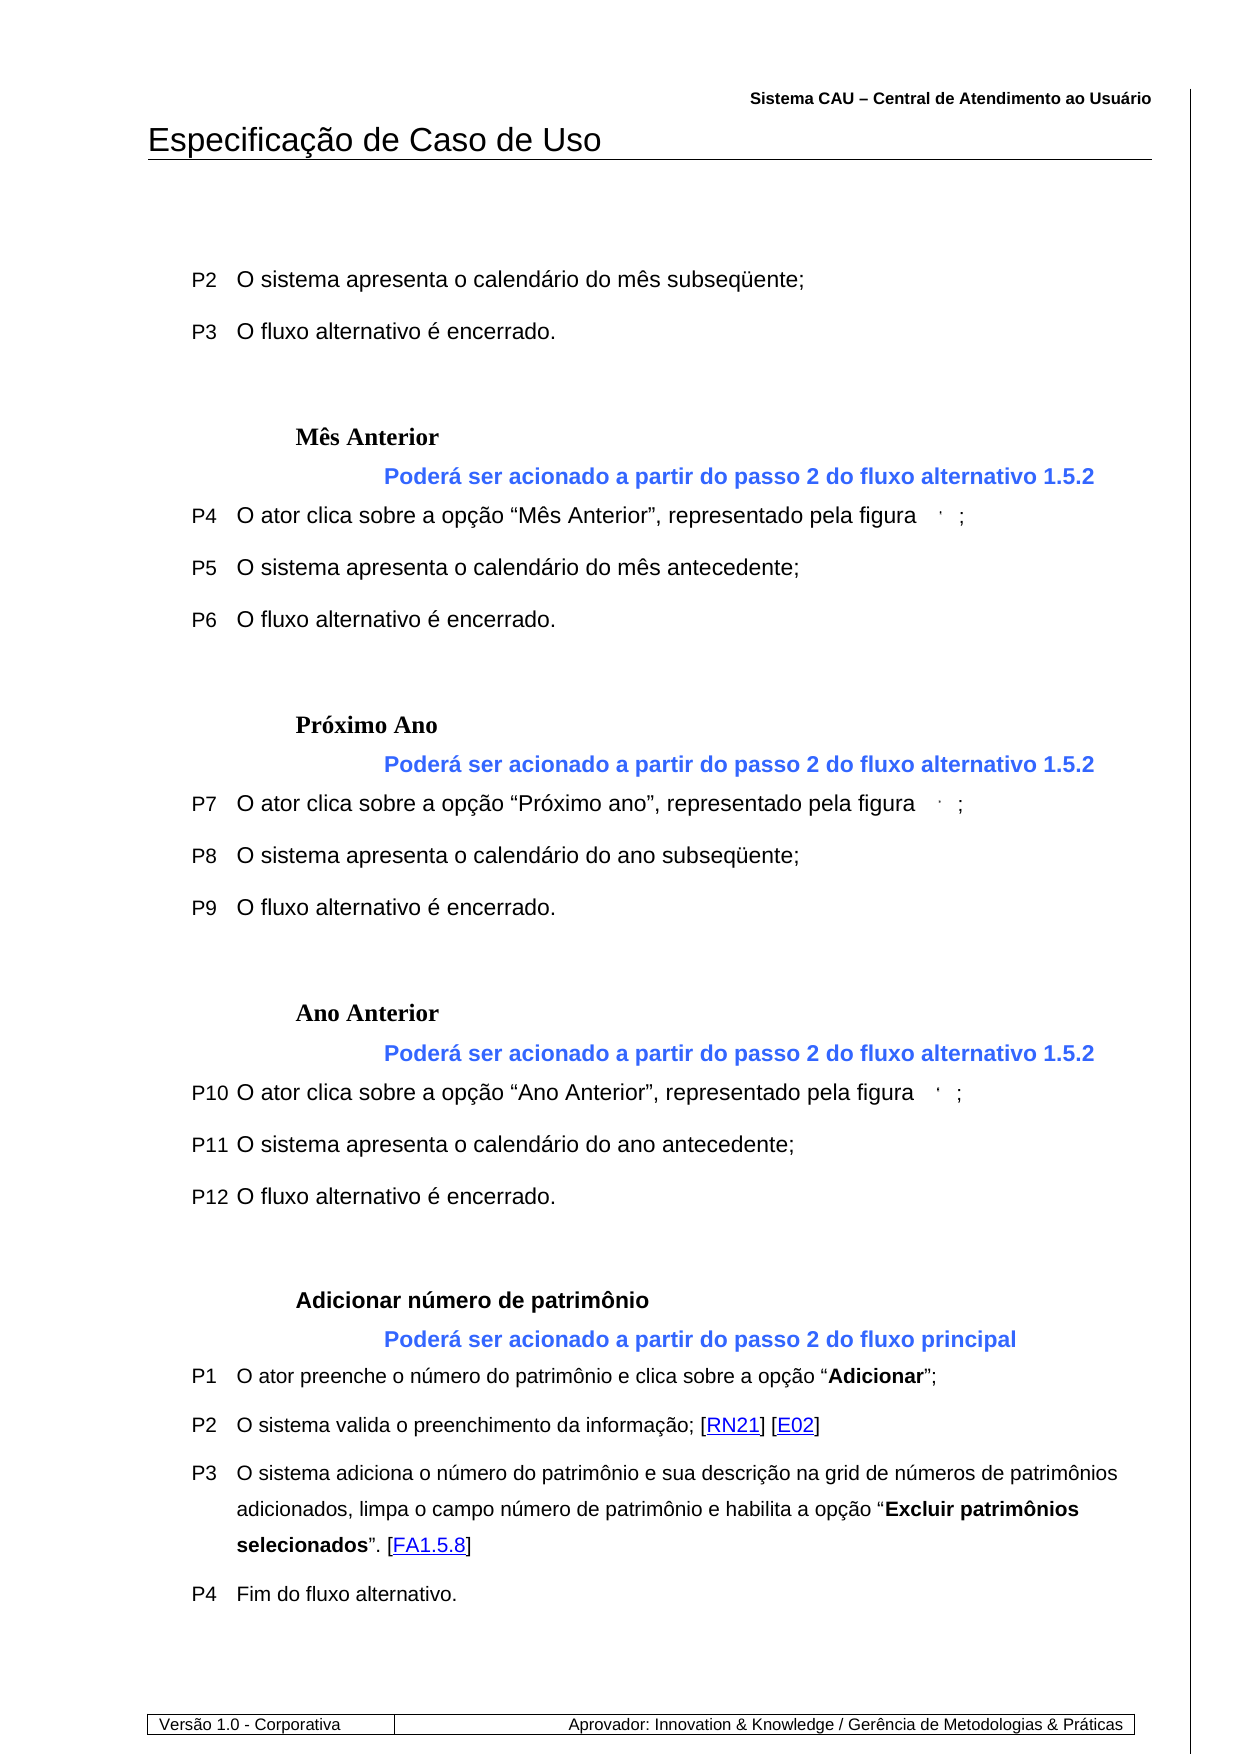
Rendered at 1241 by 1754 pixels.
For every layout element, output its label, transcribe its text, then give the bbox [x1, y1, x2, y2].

list O sistema apresenta o calendário do mês antecedente; [191, 554, 1152, 581]
list O fluxo alternativo é encerrado. [191, 1183, 1152, 1209]
subtitle Próximo Ano [295, 710, 1152, 739]
list O fluxo alternativo é encerrado. [191, 894, 1152, 921]
list O sistema apresenta o calendário do mês subseqüente; [191, 266, 1152, 292]
list O sistema apresenta o calendário do ano antecedente; [191, 1131, 1152, 1157]
list O ator clica sobre a opção “Mês Anterior”, representado pela figura ; [191, 502, 1152, 529]
list O fluxo alternativo é encerrado. [191, 318, 1152, 344]
text Poderá ser acionado a partir do passo 2 do fluxo principal [384, 1326, 1152, 1352]
list O sistema adiciona o número do patrimônio e sua descrição na grid de números de patrimônios adicionados, limpa o campo número de patrimônio e habilita a opção “Excluir patrimônios selecionados”. [FA1.5.8] [191, 1461, 1152, 1557]
list O ator clica sobre a opção “Ano Anterior”, representado pela figura ; [191, 1078, 1152, 1105]
list O ator clica sobre a opção “Próximo ano”, representado pela figura ; [191, 790, 1152, 817]
text Poderá ser acionado a partir do passo 2 do fluxo alternativo 1.5.2 [384, 1039, 1152, 1066]
list Fim do fluxo alternativo. [191, 1582, 1152, 1606]
text Poderá ser acionado a partir do passo 2 do fluxo alternativo 1.5.2 [384, 463, 1152, 489]
list O fluxo alternativo é encerrado. [191, 606, 1152, 633]
list O sistema apresenta o calendário do ano subseqüente; [191, 842, 1152, 869]
subtitle Adicionar número de patrimônio [295, 1287, 1152, 1313]
list O sistema valida o preenchimento da informação; [RN21] [E02] [191, 1413, 1152, 1437]
subtitle Ano Anterior [295, 998, 1152, 1027]
text Poderá ser acionado a partir do passo 2 do fluxo alternativo 1.5.2 [384, 751, 1152, 778]
subtitle Mês Anterior [295, 422, 1152, 451]
list O ator preenche o número do patrimônio e clica sobre a opção “Adicionar”; [191, 1364, 1152, 1388]
